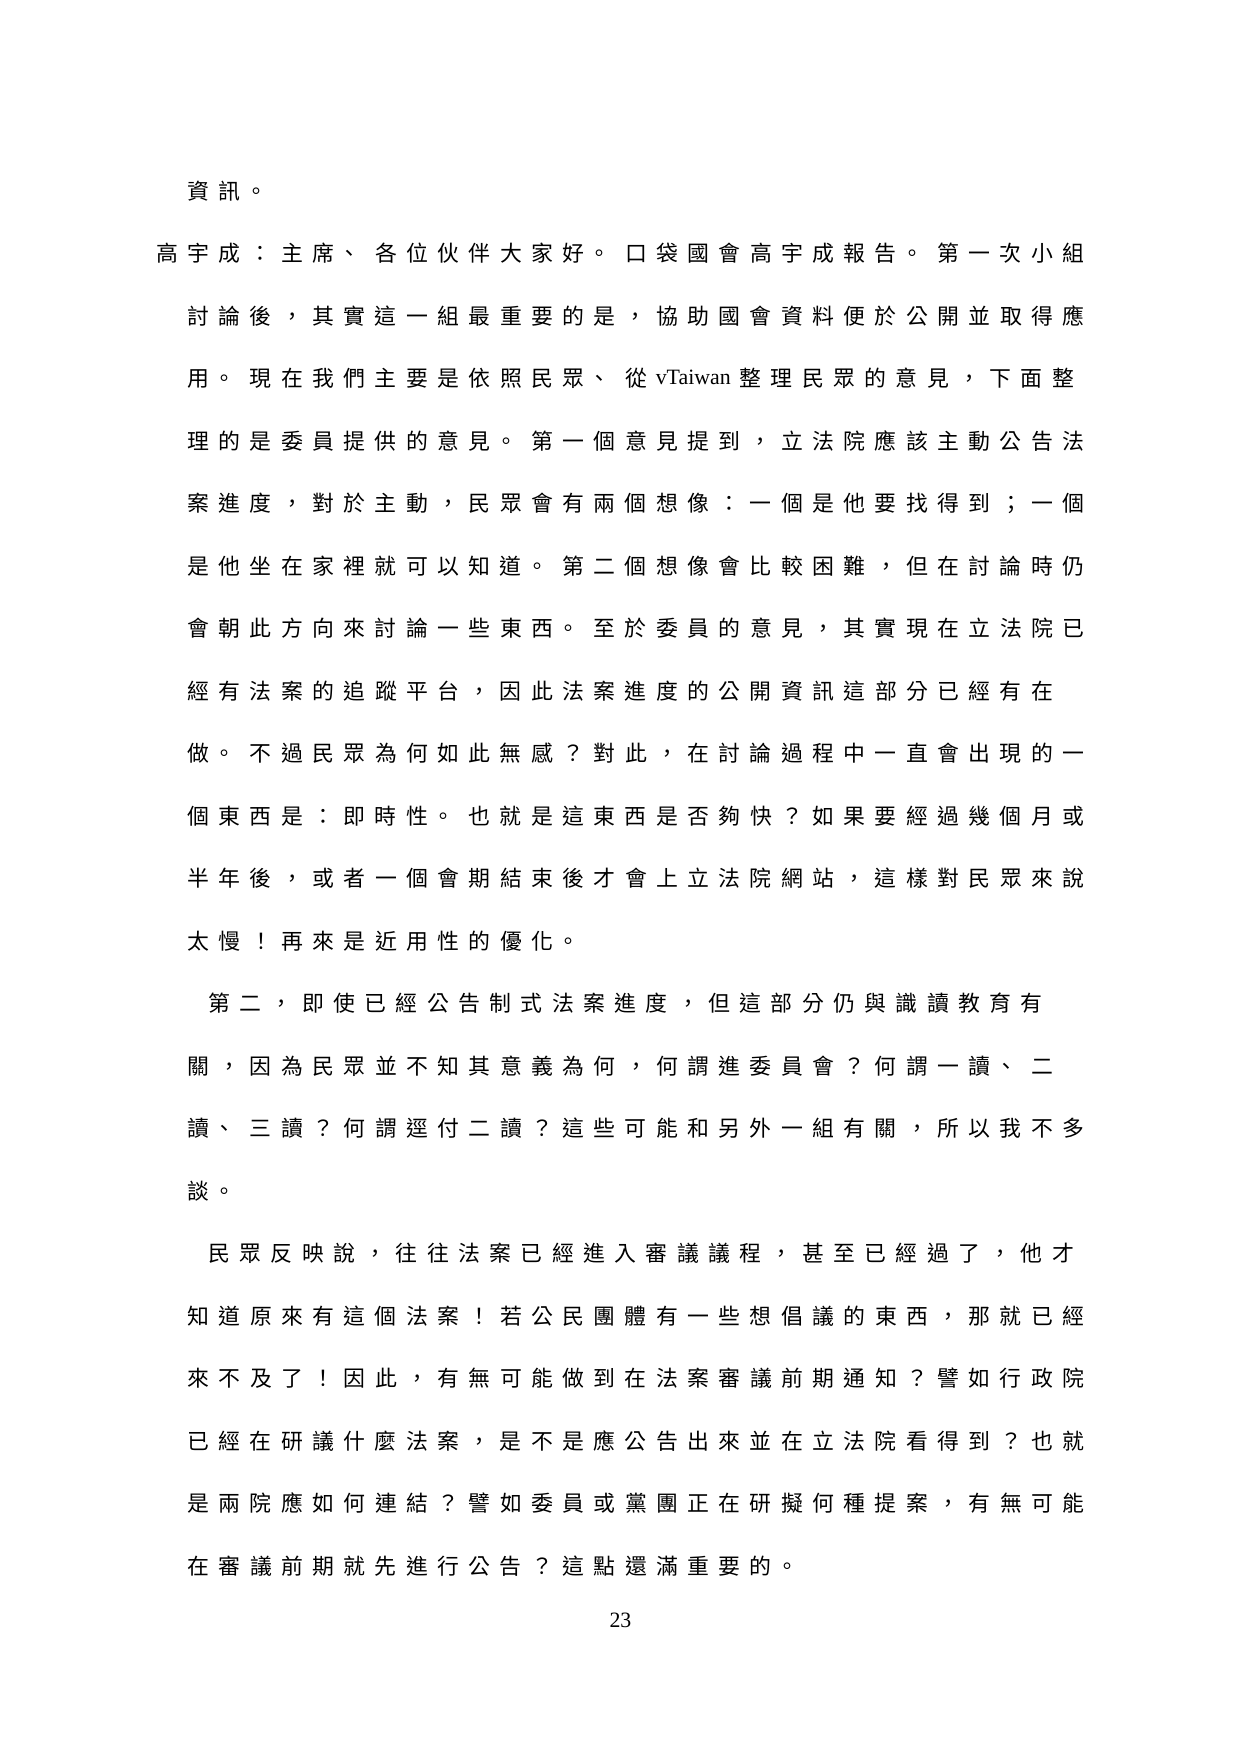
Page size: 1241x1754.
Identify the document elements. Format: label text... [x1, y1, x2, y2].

text 資訊。 [151, 158, 1089, 221]
text 高宇成：主席、各位伙伴大家好。口袋國會高宇成報告。第一次小組討論後，其實這一組最重要的是，協助國會資料便於公開並取得應用。現在我們主要是依照民眾、從vTaiwan整理民眾的意見，下面整理的是委員提供的意見。第一個意見提到，立法院應該主動公告法案進度，對於主動，民眾會有兩個想像：一個是他要找得到；一個是他坐在家裡就可以知道。第二個想像會比較困難，但在討論時仍會朝此方向來討論一些東西。至於委員的意見，其實現在立法院已經有法案的追蹤平台，因此法案進度的公開資訊這部分已經有在做。不過民眾為何如此無感？對此，在討論過程中一直會出現的一個東西是：即時性。也就是這東西是否夠快？如果要經過幾個月或半年後，或者一個會期結束後才會上立法院網站，這樣對民眾來說太慢！再來是近用性的優化。 [151, 221, 1089, 971]
text 民眾反映說，往往法案已經進入審議議程，甚至已經過了，他才知道原來有這個法案！若公民團體有一些想倡議的東西，那就已經來不及了！因此，有無可能做到在法案審議前期通知？譬如行政院已經在研議什麼法案，是不是應公告出來並在立法院看得到？也就是兩院應如何連結？譬如委員或黨團正在研擬何種提案，有無可能在審議前期就先進行公告？這點還滿重要的。 [173, 1221, 1089, 1596]
text 第二，即使已經公告制式法案進度，但這部分仍與識讀教育有關，因為民眾並不知其意義為何，何謂進委員會？何謂一讀、二讀、三讀？何謂逕付二讀？這些可能和另外一組有關，所以我不多談。 [173, 971, 1089, 1221]
